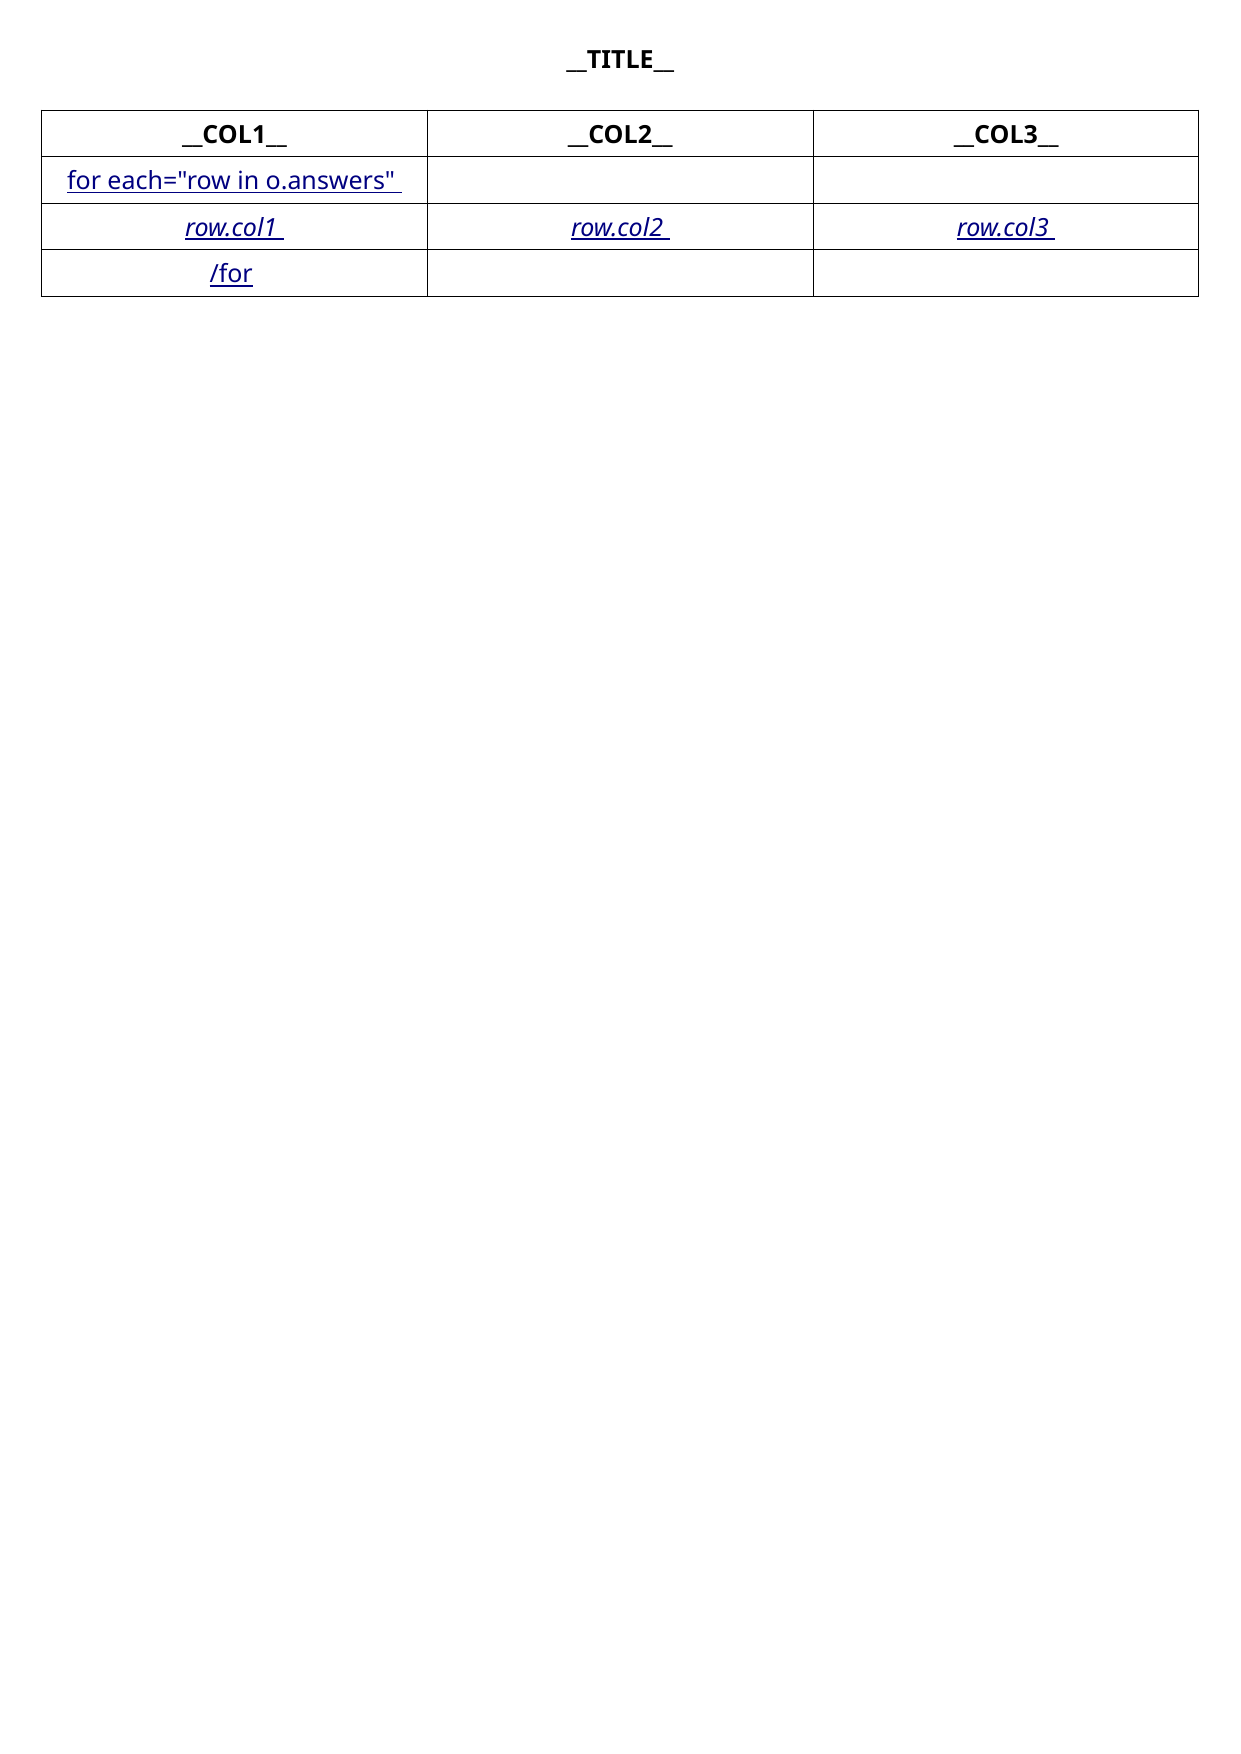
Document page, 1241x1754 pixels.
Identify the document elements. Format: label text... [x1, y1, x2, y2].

text __TITLE__ [41, 41, 1199, 75]
table_cell row.col1 [42, 204, 427, 249]
table_cell row.col2 [428, 204, 813, 249]
table_header __COL1__ [42, 111, 427, 156]
table_cell for each="row in o.answers" [42, 157, 427, 203]
table_header __COL3__ [814, 111, 1198, 156]
table_cell [814, 250, 1198, 296]
table_header __COL2__ [428, 111, 813, 156]
table_cell [428, 250, 813, 296]
table_cell [428, 157, 813, 203]
table_cell [814, 157, 1198, 203]
table_cell row.col3 [814, 204, 1198, 249]
table_cell /for [42, 250, 427, 296]
